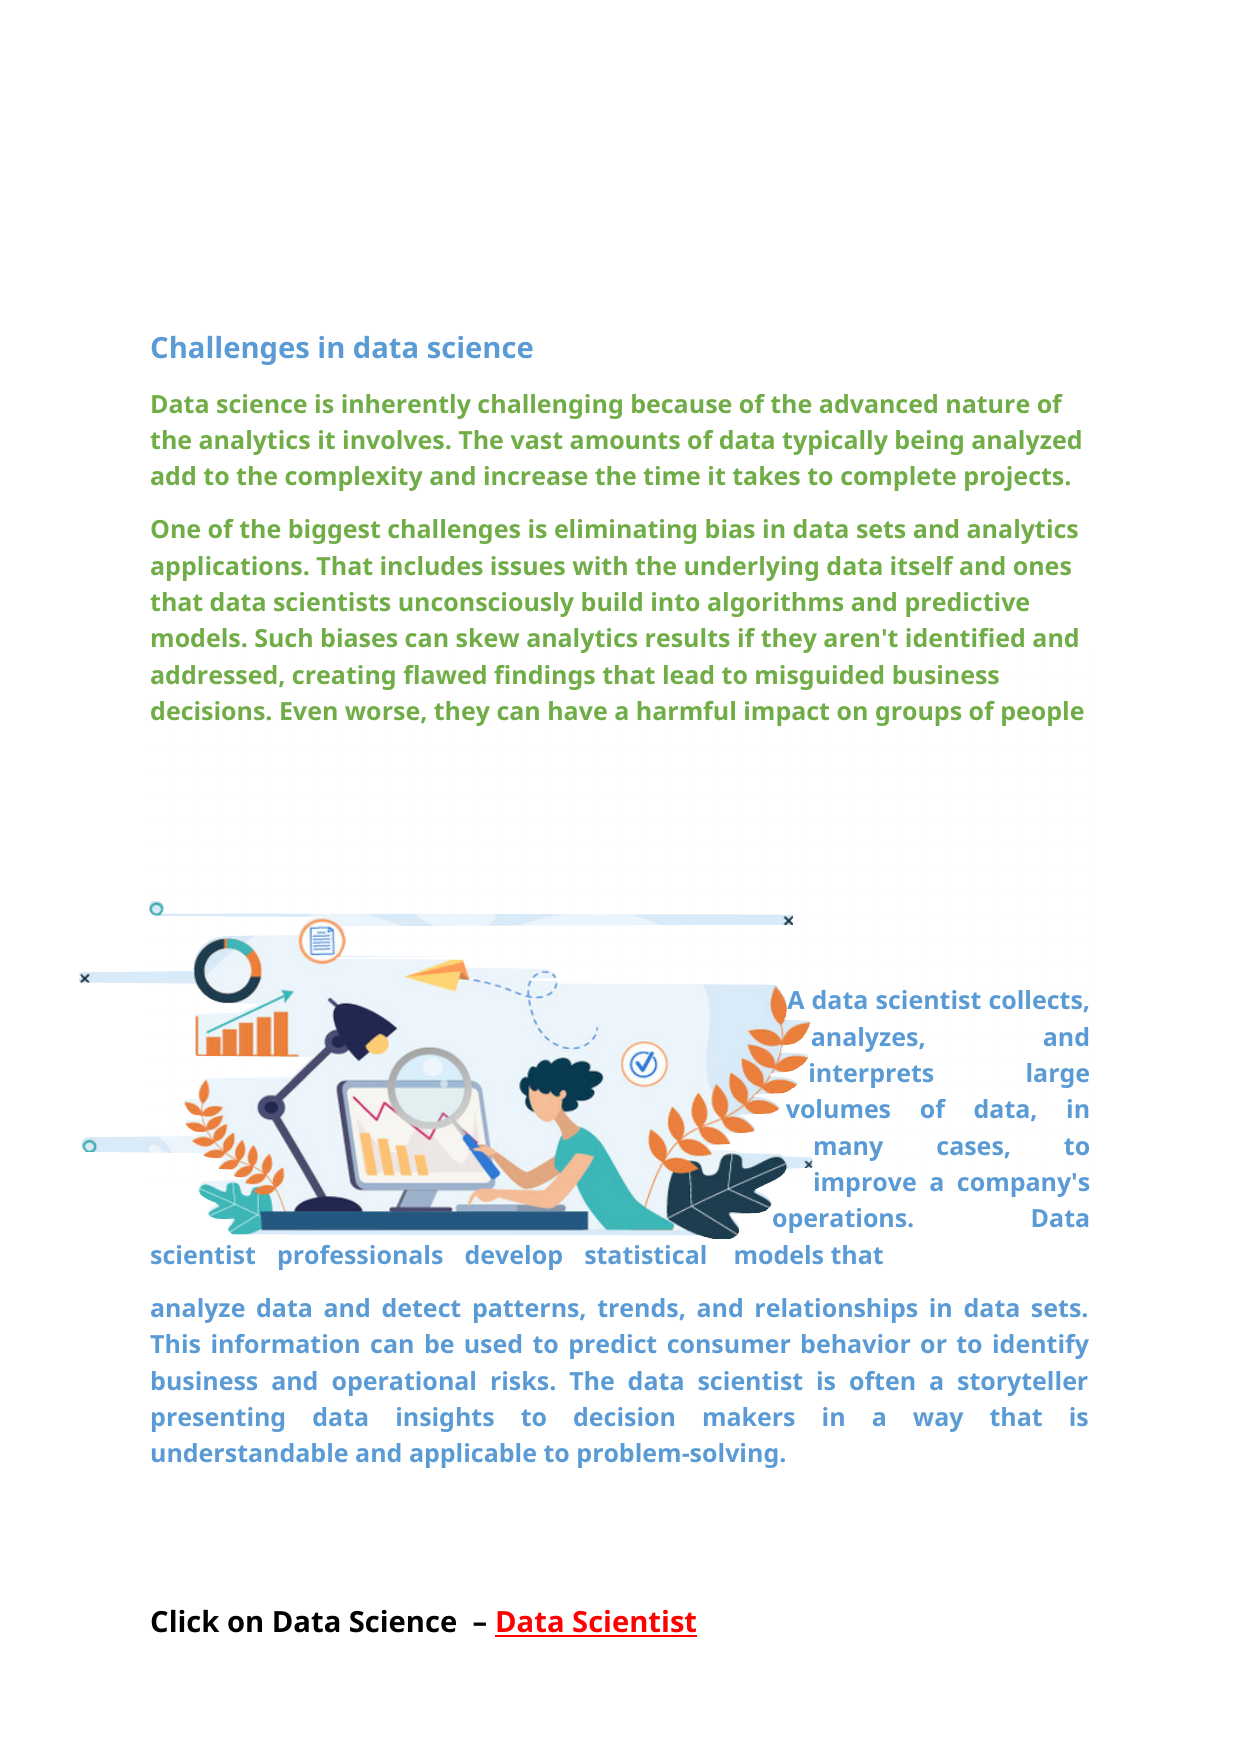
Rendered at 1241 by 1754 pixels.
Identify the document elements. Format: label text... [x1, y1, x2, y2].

text analyze data and detect patterns, trends, and relationships in data sets. This information can be used to predict consumer behavior or to identify business and operational risks. The data scientist is often a storyteller presenting data insights to decision makers in a way that is understandable and applicable to problem-solving. [150, 1291, 1090, 1470]
text Click on Data Science – Data Scientist [150, 1601, 1090, 1641]
text Challenges in data science [150, 327, 1090, 367]
text Data science is inherently challenging because of the advanced nature of the analytics it involves. The vast amounts of data typically being analyzed add to the complexity and increase the time it takes to complete projects. [150, 386, 1090, 493]
text One of the biggest challenges is eliminating bias in data sets and analytics applications. That includes issues with the underlying data itself and ones that data scientists unconsciously build into algorithms and predictive models. Such biases can skew analytics results if they aren't identified and addressed, creating flawed findings that lead to misguided business decisions. Even worse, they can have a harmful impact on groups of people [150, 512, 1090, 651]
text A data scientist collects, analyzes, and interprets large volumes of data, in many cases, to improve a company's operations. Data scientist professionals develop statistical models that [150, 1179, 1090, 1272]
